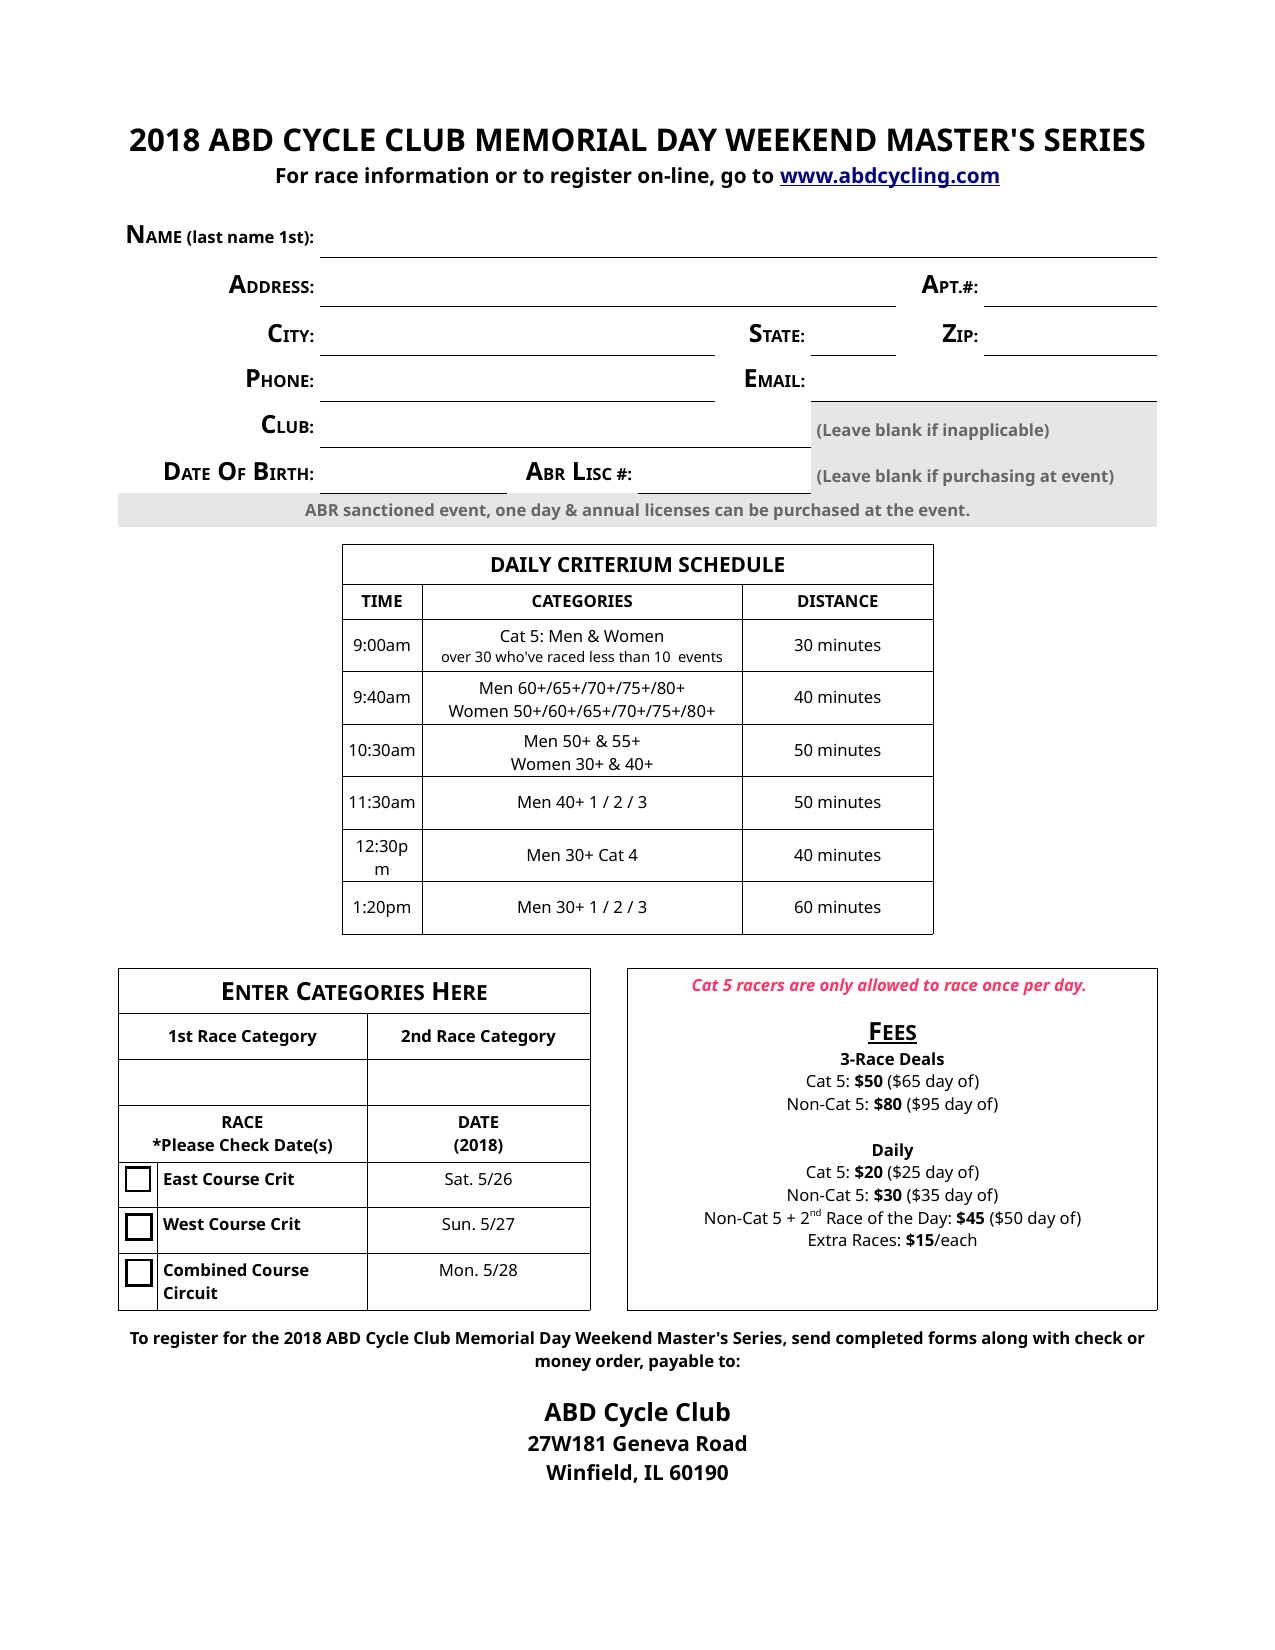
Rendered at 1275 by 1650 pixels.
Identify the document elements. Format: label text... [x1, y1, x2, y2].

table_cell TIME [343, 585, 422, 618]
table_cell (Leave blank if purchasing at event) [811, 447, 1157, 493]
table_cell [320, 448, 507, 493]
table_cell West Course Crit [158, 1208, 367, 1253]
table_cell 1:20pm [343, 882, 422, 933]
text 2018 ABD CYCLE CLUB MEMORIAL DAY WEEKEND MASTER'S SERIES [118, 118, 1157, 161]
table_cell CLUB: [118, 401, 320, 447]
table_cell 40 minutes [743, 830, 933, 881]
table_cell Men 30+ Cat 4 [423, 830, 742, 881]
table_cell CATEGORIES [423, 585, 742, 618]
table_cell [638, 448, 811, 493]
table_header NAME (last name 1st): [118, 206, 320, 257]
table_cell 11:30am [343, 777, 422, 828]
table_cell [368, 1060, 590, 1104]
text ABD Cycle Club [118, 1395, 1157, 1429]
table_cell Cat 5: Men & Women over 30 who've raced less than 10 events [423, 620, 742, 671]
table_cell [591, 1207, 627, 1253]
table_cell East Course Crit [158, 1163, 367, 1207]
table_cell ABR LISC #: [507, 448, 637, 493]
table_cell [320, 356, 715, 401]
text 27W181 Geneva Road [118, 1429, 1157, 1458]
table_cell RACE *Please Check Date(s) [119, 1106, 367, 1162]
text To register for the 2018 ABD Cycle Club Memorial Day Weekend Master's Series, send completed forms along with check or money order, payable to: [118, 1327, 1157, 1372]
table_cell [591, 1105, 627, 1162]
table_cell Men 40+ 1 / 2 / 3 [423, 777, 742, 828]
table_cell 9:00am [343, 620, 422, 671]
table_cell CITY: [118, 306, 320, 355]
table_header ENTER CATEGORIES HERE [119, 969, 590, 1013]
table_cell Men 30+ 1 / 2 / 3 [423, 882, 742, 933]
table_cell [591, 1013, 627, 1059]
table_cell ABR sanctioned event, one day & annual licenses can be purchased at the event. [118, 493, 1157, 527]
table_header [320, 206, 1157, 257]
table_cell [119, 1163, 157, 1207]
table_cell Men 50+ & 55+ Women 30+ & 40+ [423, 725, 742, 776]
table_cell [320, 258, 896, 306]
table_cell 40 minutes [743, 672, 933, 723]
table_cell [811, 355, 1157, 401]
table_cell EMAIL: [715, 355, 811, 401]
table_cell ZIP: [896, 306, 984, 355]
text Winfield, IL 60190 [118, 1458, 1157, 1486]
table_cell [591, 1059, 627, 1104]
table_cell (Leave blank if inapplicable) [811, 402, 1157, 447]
table_cell APT.#: [896, 258, 984, 306]
table_cell 9:40am [343, 672, 422, 723]
table_cell [119, 1208, 157, 1253]
table_cell 10:30am [343, 725, 422, 776]
table_cell [320, 401, 811, 447]
table_cell [119, 1060, 367, 1104]
table_cell 12:30pm [343, 830, 422, 881]
table_cell DATE (2018) [368, 1106, 590, 1162]
table_cell Men 60+/65+/70+/75+/80+ Women 50+/60+/65+/70+/75+/80+ [423, 672, 742, 723]
table_cell 60 minutes [743, 882, 933, 933]
table_cell [811, 307, 896, 355]
table_cell DISTANCE [743, 585, 933, 618]
table_cell Mon. 5/28 [368, 1254, 590, 1310]
table_cell DATE OF BIRTH: [118, 447, 320, 493]
table_header Cat 5 racers are only allowed to race once per day. FEES 3-Race Deals Cat 5: $50 ($65 day of) Non-Cat 5: $80 ($95 day of) Daily Cat 5: $20 ($25 day of) Non-Cat 5: $30 ($35 day of) Non-Cat 5 + 2nd Race of the Day: $45 ($50 day of) Extra Races: $15/each [628, 969, 1157, 1310]
table_cell [591, 1253, 627, 1310]
table_cell 2nd Race Category [368, 1014, 590, 1059]
table_cell Sun. 5/27 [368, 1208, 590, 1253]
table_cell ADDRESS: [118, 257, 320, 306]
table_header [591, 968, 627, 1013]
table_cell Sat. 5/26 [368, 1163, 590, 1207]
table_cell [320, 307, 715, 355]
table_cell 30 minutes [743, 620, 933, 671]
text For race information or to register on-line, go to www.abdcycling.com [118, 161, 1157, 189]
table_cell STATE: [715, 307, 811, 355]
table_cell 1st Race Category [119, 1014, 367, 1059]
table_cell [984, 258, 1157, 306]
table_cell [591, 1162, 627, 1207]
table_header DAILY CRITERIUM SCHEDULE [343, 545, 933, 584]
table_cell PHONE: [118, 355, 320, 401]
table_cell Combined Course Circuit [158, 1254, 367, 1310]
table_cell [984, 307, 1157, 355]
table_cell 50 minutes [743, 725, 933, 776]
table_cell 50 minutes [743, 777, 933, 828]
table_cell [119, 1254, 157, 1310]
